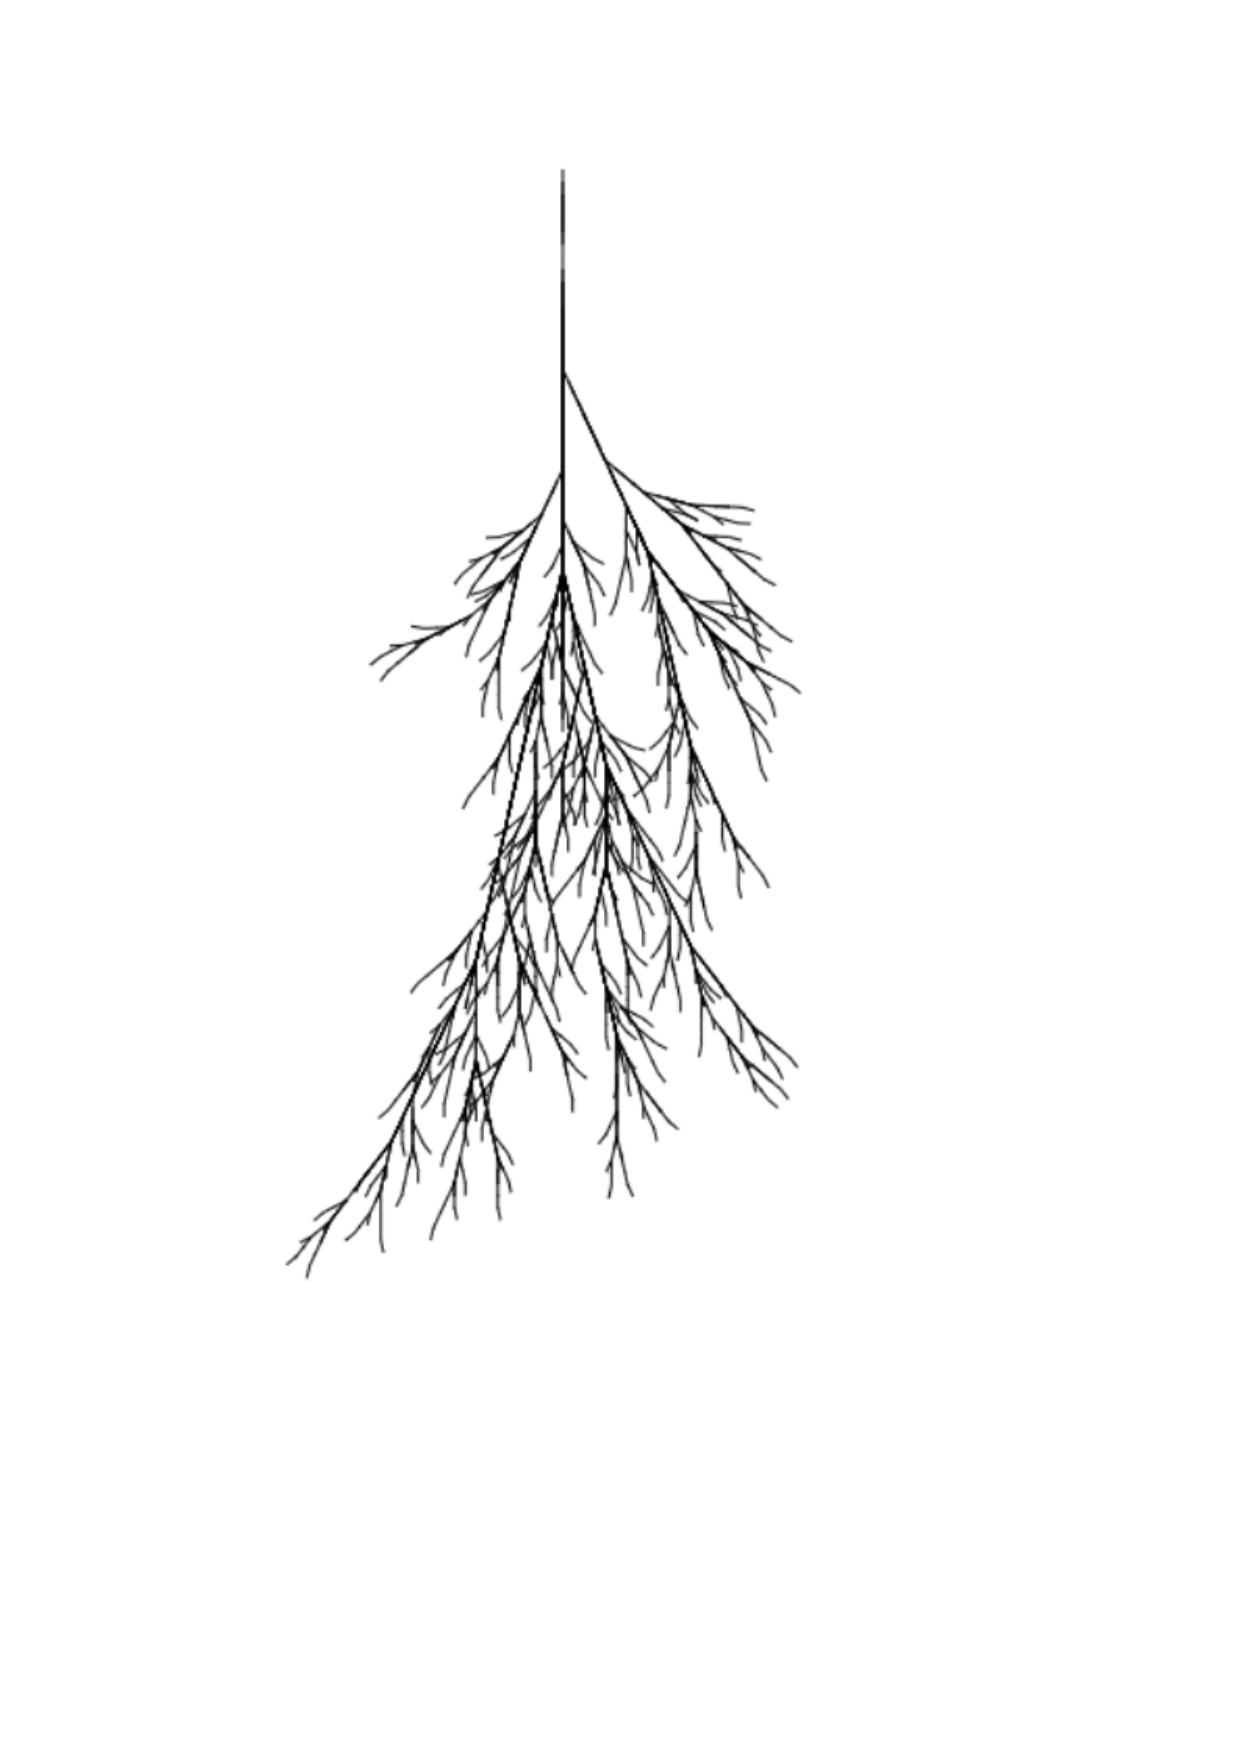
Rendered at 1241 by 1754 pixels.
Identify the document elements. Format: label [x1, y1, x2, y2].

picture [76, 118, 1158, 1378]
